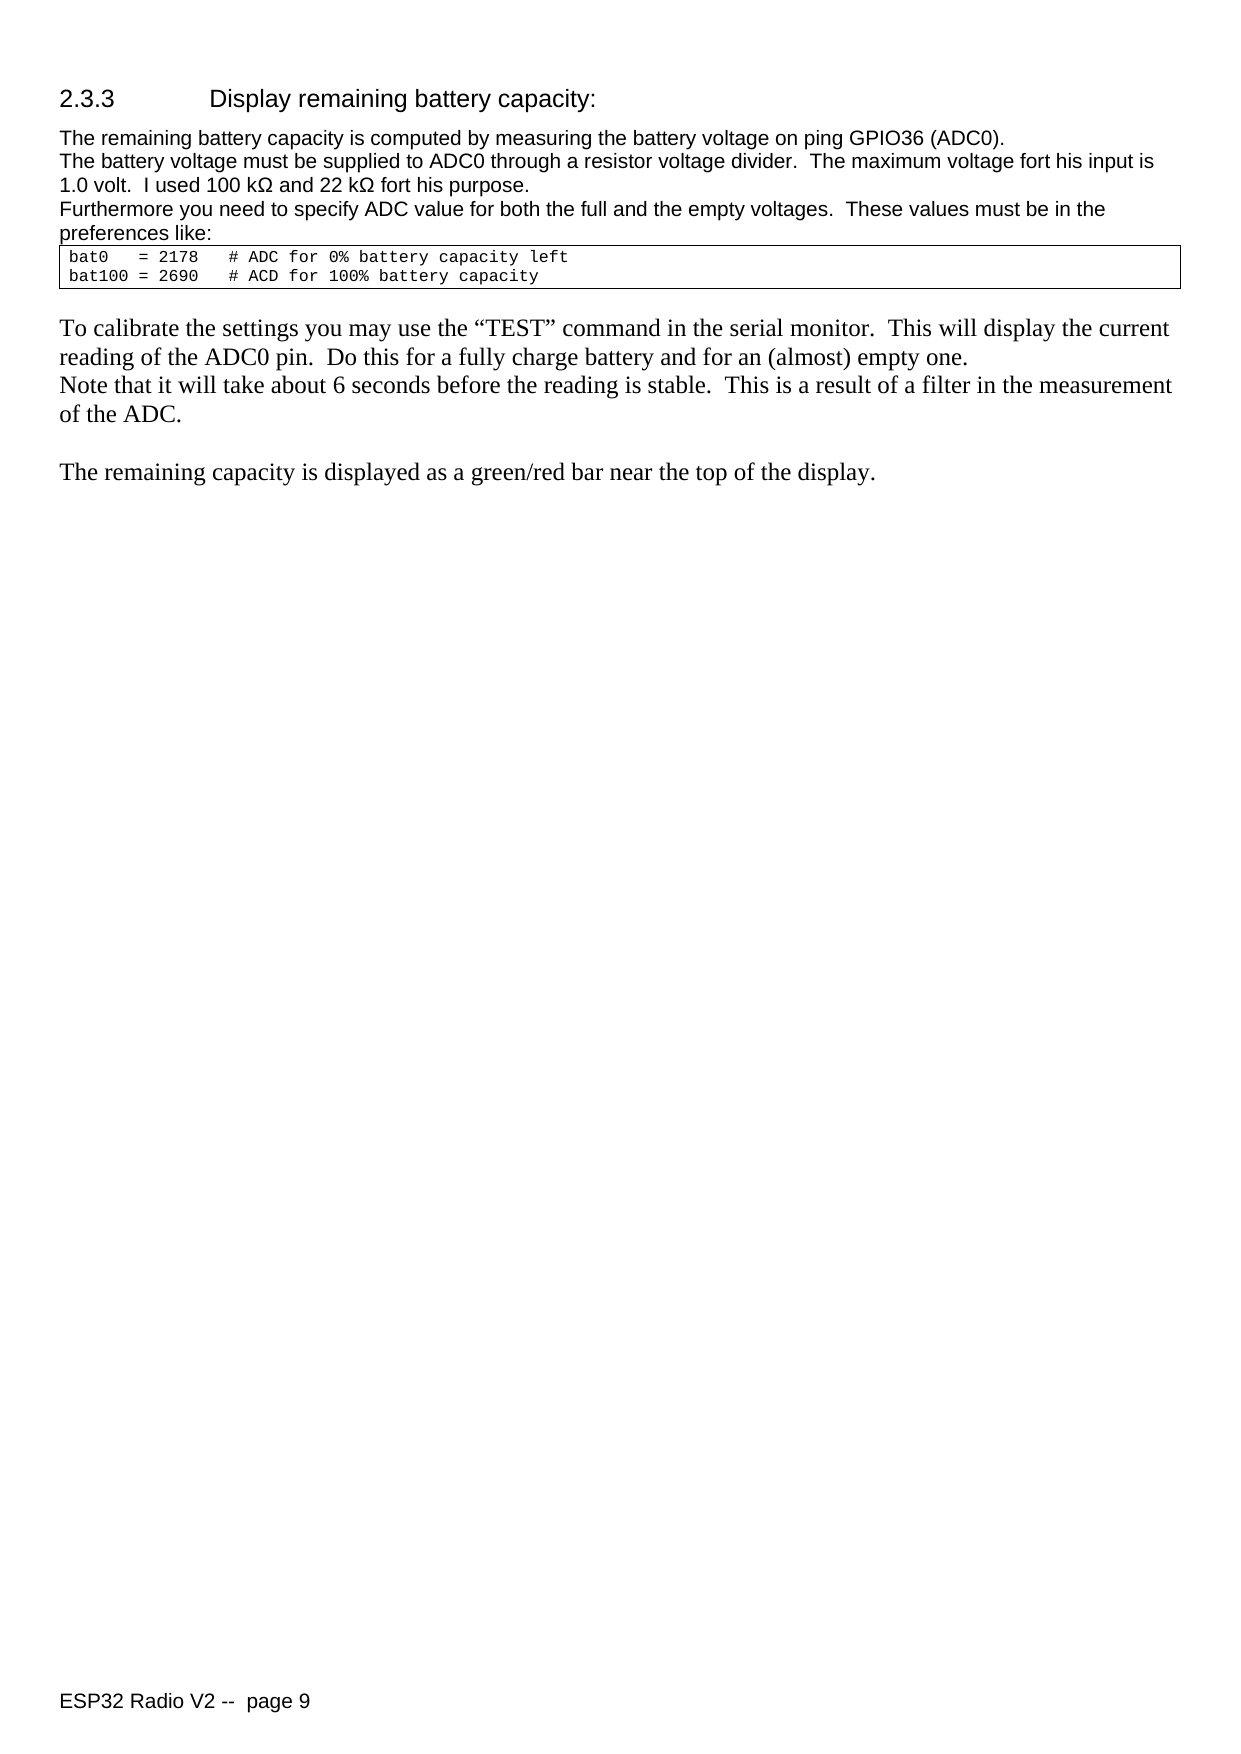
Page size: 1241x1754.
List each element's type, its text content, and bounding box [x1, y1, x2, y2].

text To calibrate the settings you may use the “TEST” command in the serial monitor. This will display the current reading of the ADC0 pin. Do this for a fully charge battery and for an (almost) empty one. Note that it will take about 6 seconds before the reading is stable. This is a result of a filter in the measurement of the ADC. [59, 313, 1181, 428]
text The remaining capacity is displayed as a green/red bar near the top of the display. [59, 457, 1181, 486]
text bat0 = 2178 # ADC for 0% battery capacity left [60, 246, 1180, 264]
text The remaining battery capacity is computed by measuring the battery voltage on ping GPIO36 (ADC0). The battery voltage must be supplied to ADC0 through a resistor voltage divider. The maximum voltage fort his input is 1.0 volt. I used 100 kΩ and 22 kΩ fort his purpose. Furthermore you need to specify ADC value for both the full and the empty voltages. These values must be in the preferences like: [59, 125, 1181, 245]
subtitle Display remaining battery capacity: [59, 84, 1181, 113]
text bat100 = 2690 # ACD for 100% battery capacity [60, 264, 1180, 288]
